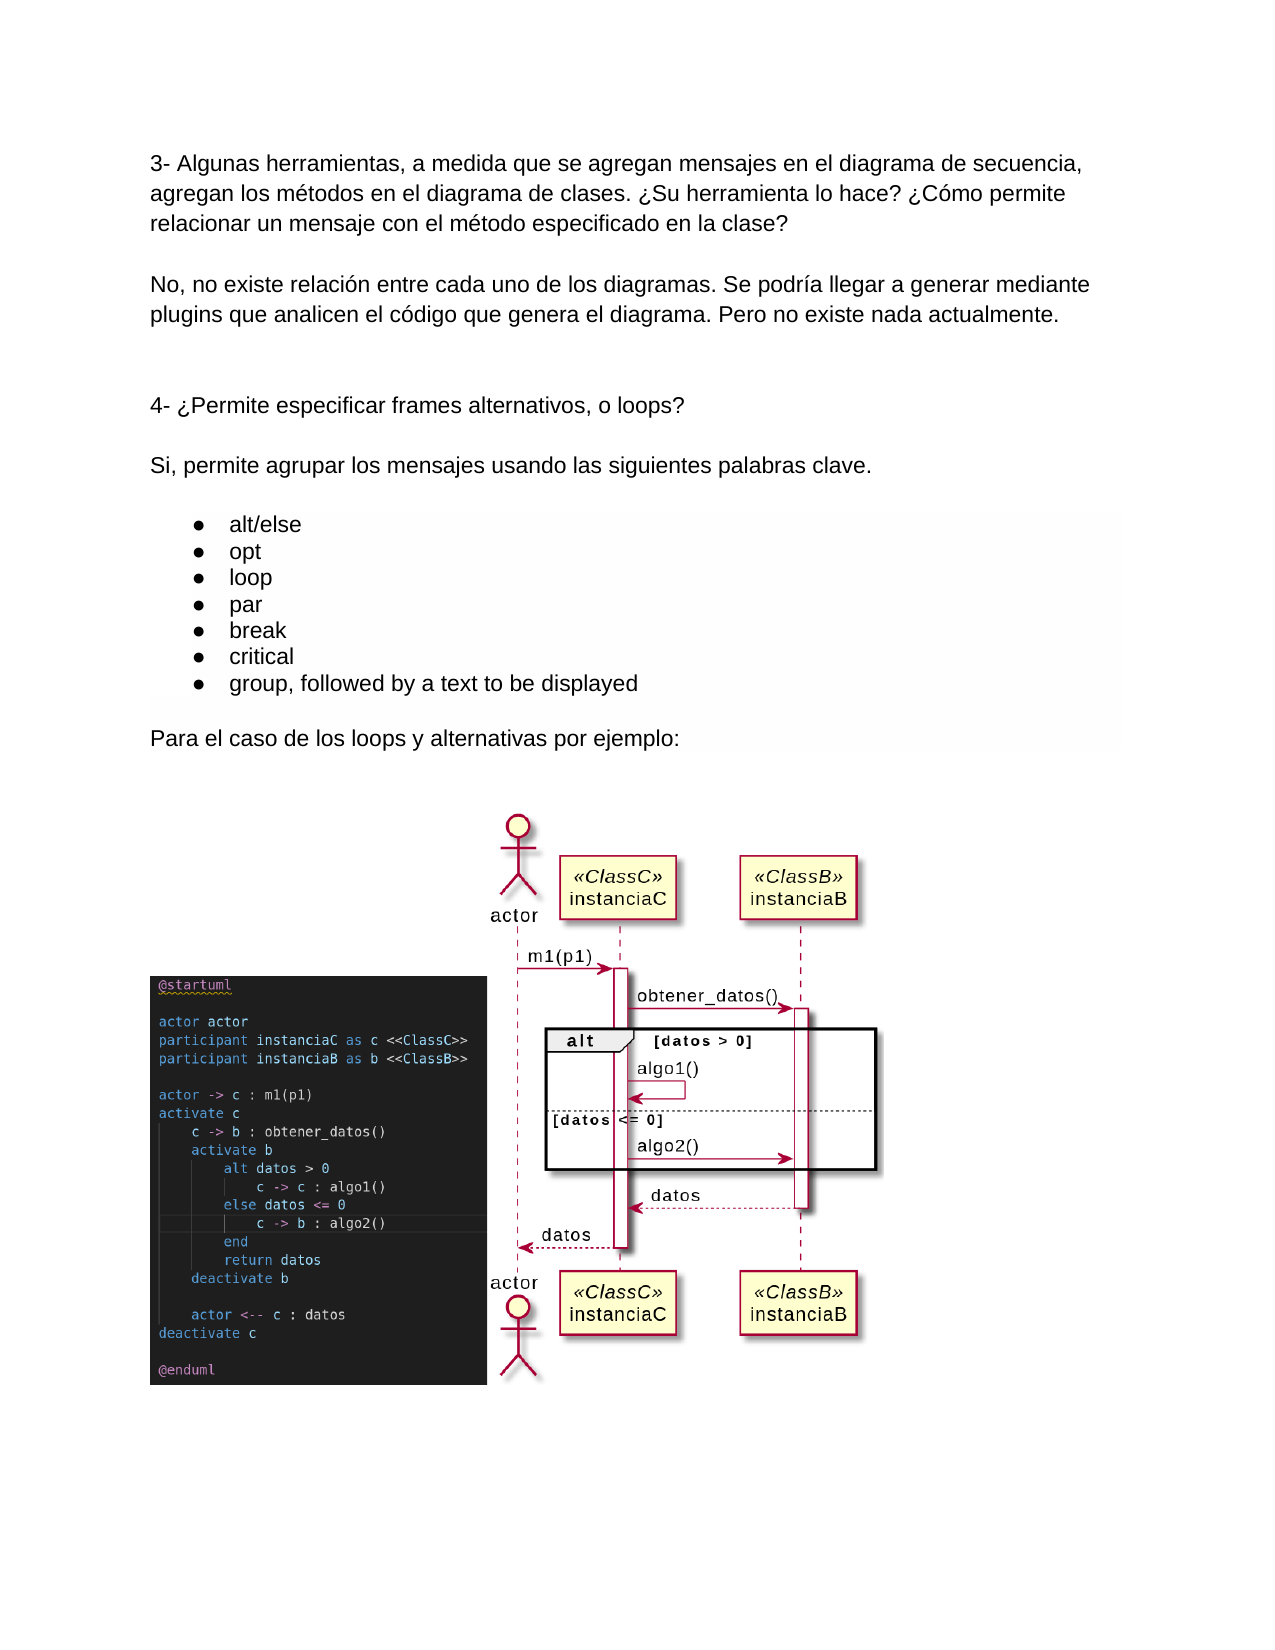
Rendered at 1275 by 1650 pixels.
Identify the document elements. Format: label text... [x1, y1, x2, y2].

text relacionar un mensaje con el método especificado en la clase? [150, 210, 1125, 237]
list loop [192, 564, 1121, 591]
text 4- ¿Permite especificar frames alternativos, o loops? [150, 392, 1125, 418]
text Para el caso de los loops y alternativas por ejemplo: [150, 725, 1121, 751]
list par [192, 591, 1121, 617]
list critical [192, 643, 1121, 669]
list opt [192, 538, 1121, 564]
picture [150, 810, 884, 1385]
text No, no existe relación entre cada uno de los diagramas. Se podría llegar a generar mediante plugins que analicen el código que genera el diagrama. Pero no existe nada actualmente. [150, 271, 1125, 327]
list break [192, 617, 1121, 643]
text agregan los métodos en el diagrama de clases. ¿Su herramienta lo hace? ¿Cómo permite [150, 180, 1125, 207]
text 3- Algunas herramientas, a medida que se agregan mensajes en el diagrama de secuencia, [150, 150, 1125, 176]
list group, followed by a text to be displayed [192, 669, 1121, 696]
text Si, permite agrupar los mensajes usando las siguientes palabras clave. [150, 452, 1125, 478]
list alt/else [192, 511, 1121, 538]
